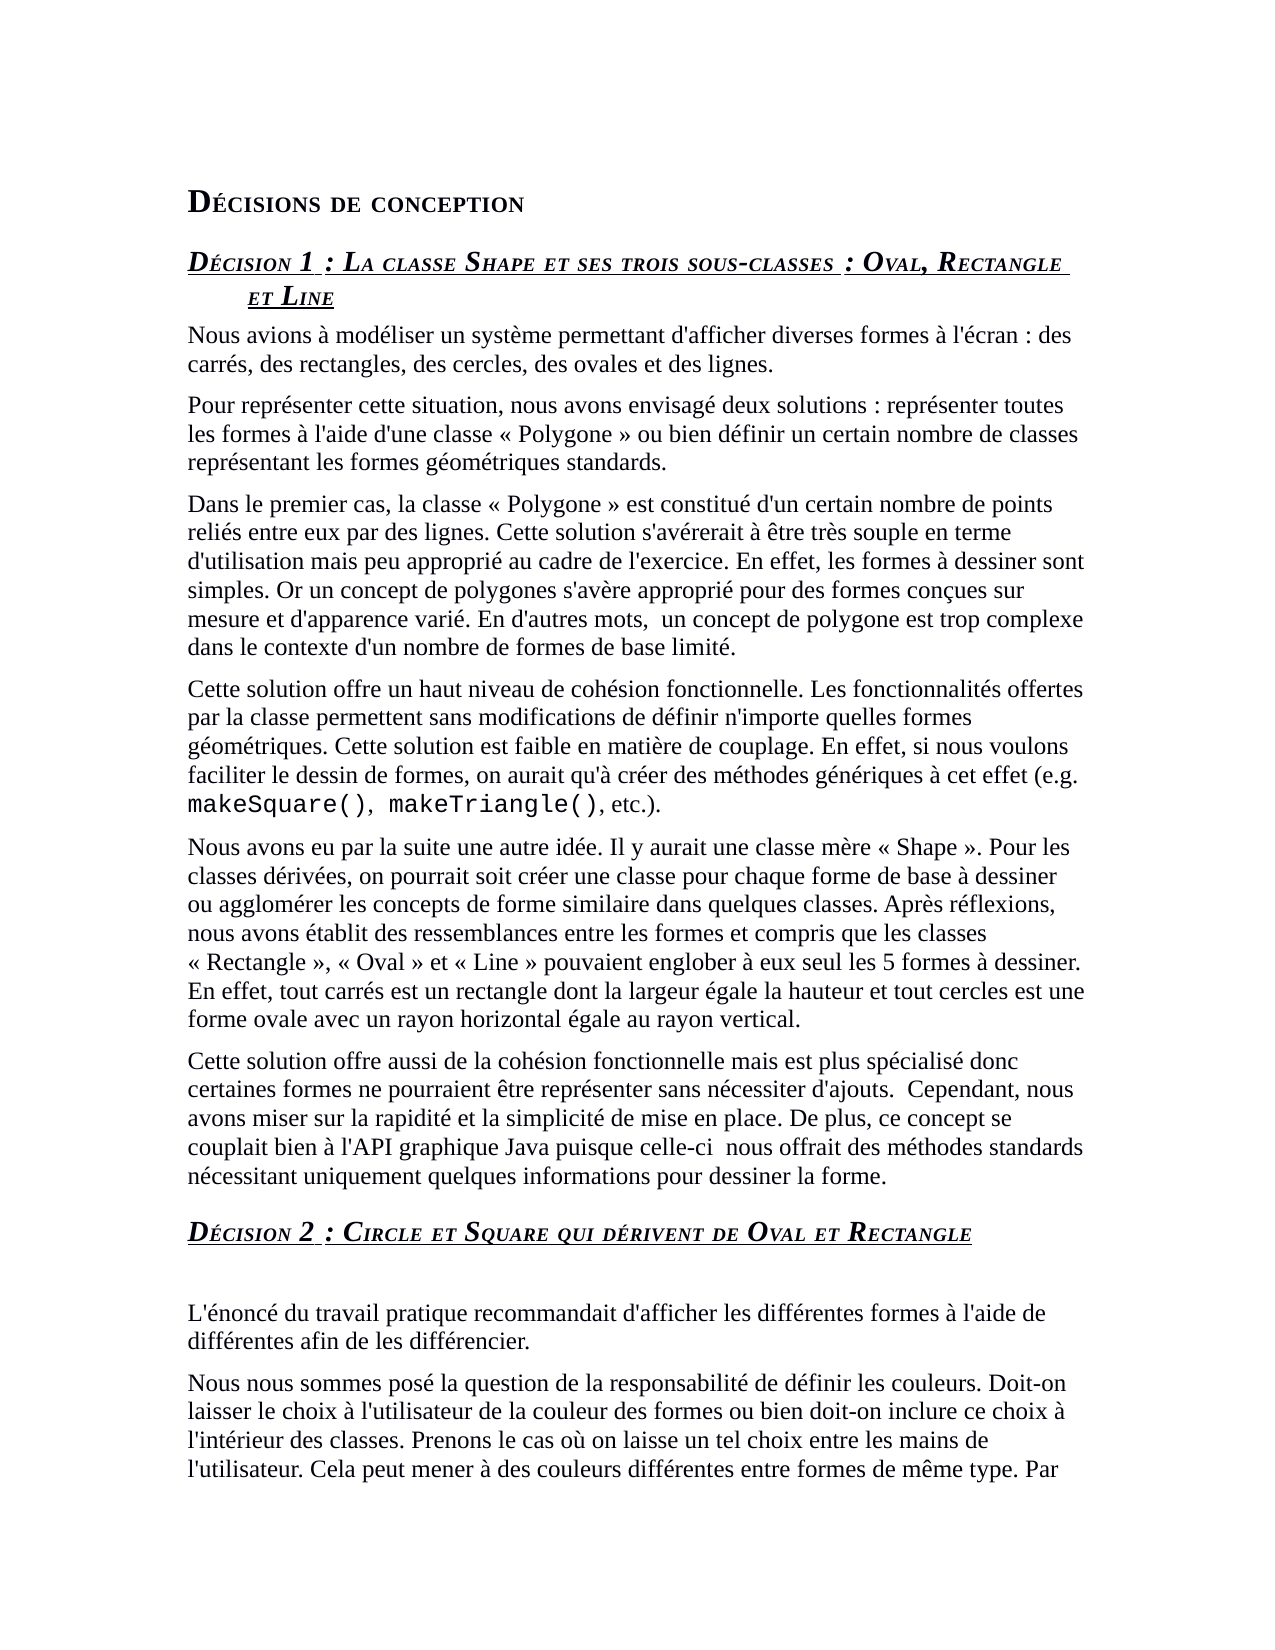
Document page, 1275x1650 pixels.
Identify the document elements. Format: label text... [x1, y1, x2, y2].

text L'énoncé du travail pratique recommandait d'afficher les différentes formes à l'aide de différentes afin de les différencier. [187, 1298, 1087, 1355]
text Nous avions à modéliser un système permettant d'afficher diverses formes à l'écran : des carrés, des rectangles, des cercles, des ovales et des lignes. [187, 320, 1087, 377]
subtitle Décision 2 : Circle et Square qui dérivent de Oval et Rectangle [187, 1214, 1087, 1248]
subtitle Décisions de conception [187, 181, 1087, 219]
text Cette solution offre un haut niveau de cohésion fonctionnelle. Les fonctionnalités offertes par la classe permettent sans modifications de définir n'importe quelles formes géométriques. Cette solution est faible en matière de couplage. En effet, si nous voulons faciliter le dessin de formes, on aurait qu'à créer des méthodes génériques à cet effet (e.g. makeSquare(), makeTriangle(), etc.). [187, 674, 1087, 819]
text Pour représenter cette situation, nous avons envisagé deux solutions : représenter toutes les formes à l'aide d'une classe « Polygone » ou bien définir un certain nombre de classes représentant les formes géométriques standards. [187, 390, 1087, 476]
text Nous nous sommes posé la question de la responsabilité de définir les couleurs. Doit-on laisser le choix à l'utilisateur de la couleur des formes ou bien doit-on inclure ce choix à l'intérieur des classes. Prenons le cas où on laisse un tel choix entre les mains de l'utilisateur. Cela peut mener à des couleurs différentes entre formes de même type. Par [187, 1368, 1087, 1483]
subtitle Décision 1 : La classe Shape et ses trois sous-classes : Oval, Rectangle et Line [187, 244, 1087, 312]
text Nous avons eu par la suite une autre idée. Il y aurait une classe mère « Shape ». Pour les classes dérivées, on pourrait soit créer une classe pour chaque forme de base à dessiner ou agglomérer les concepts de forme similaire dans quelques classes. Après réflexions, nous avons établit des ressemblances entre les formes et compris que les classes « Rectangle », « Oval » et « Line » pouvaient englober à eux seul les 5 formes à dessiner. En effet, tout carrés est un rectangle dont la largeur égale la hauteur et tout cercles est une forme ovale avec un rayon horizontal égale au rayon vertical. [187, 832, 1087, 1033]
text Cette solution offre aussi de la cohésion fonctionnelle mais est plus spécialisé donc certaines formes ne pourraient être représenter sans nécessiter d'ajouts. Cependant, nous avons miser sur la rapidité et la simplicité de mise en place. De plus, ce concept se couplait bien à l'API graphique Java puisque celle-ci nous offrait des méthodes standards nécessitant uniquement quelques informations pour dessiner la forme. [187, 1046, 1087, 1189]
text Dans le premier cas, la classe « Polygone » est constitué d'un certain nombre de points reliés entre eux par des lignes. Cette solution s'avérerait à être très souple en terme d'utilisation mais peu approprié au cadre de l'exercice. En effet, les formes à dessiner sont simples. Or un concept de polygones s'avère approprié pour des formes conçues sur mesure et d'apparence varié. En d'autres mots, un concept de polygone est trop complexe dans le contexte d'un nombre de formes de base limité. [187, 489, 1087, 661]
